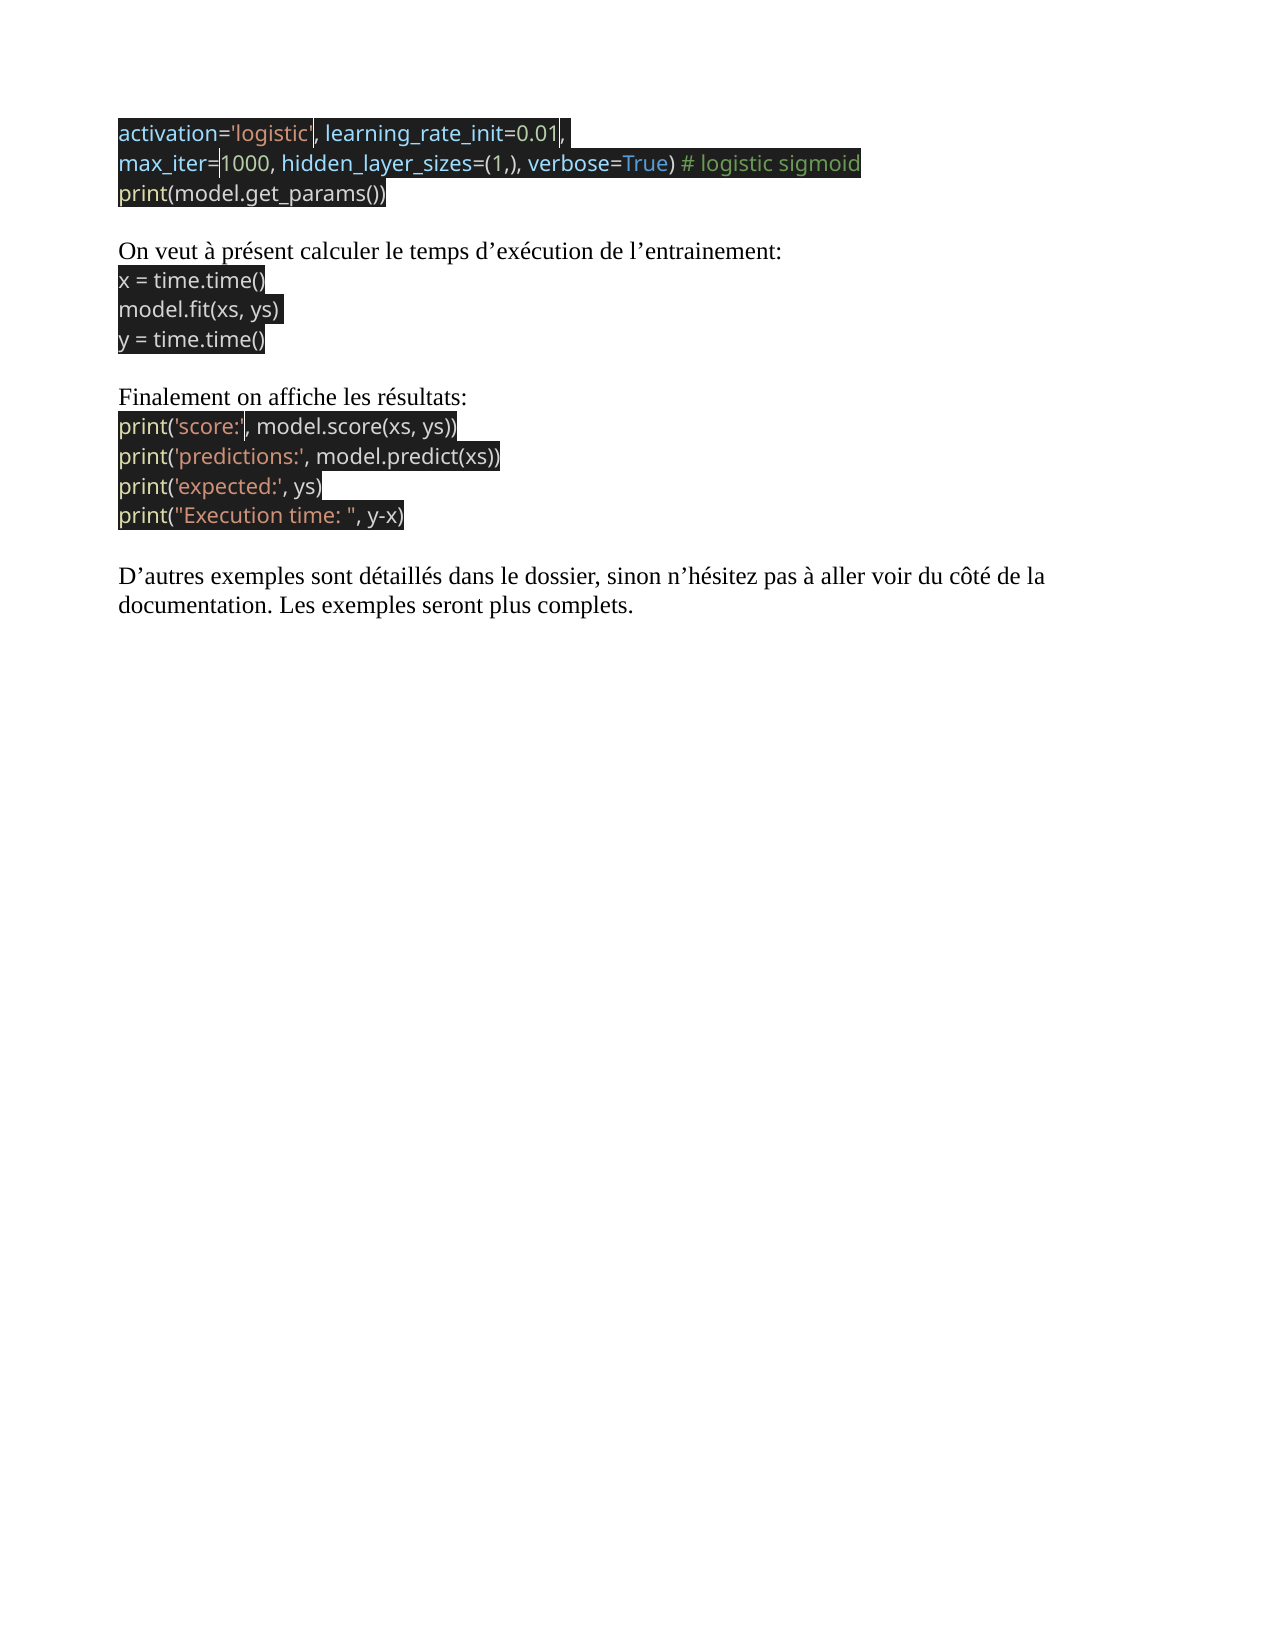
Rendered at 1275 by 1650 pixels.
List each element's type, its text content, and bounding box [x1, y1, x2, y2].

text print("Execution time: ", y-x) [118, 500, 1157, 530]
text max_iter=1000, hidden_layer_sizes=(1,), verbose=True) # logistic sigmoid [118, 148, 1157, 178]
text print('expected:', ys) [118, 471, 1157, 500]
text Finalement on affiche les résultats: [118, 382, 1157, 411]
text On veut à présent calculer le temps d’exécution de l’entrainement: [118, 236, 1157, 264]
text print(model.get_params()) [118, 178, 1157, 207]
text model.fit(xs, ys) [118, 294, 1157, 324]
text y = time.time() [118, 324, 1157, 354]
text D’autres exemples sont détaillés dans le dossier, sinon n’hésitez pas à aller voir du côté de la documentation. Les exemples seront plus complets. [118, 560, 1157, 619]
text activation='logistic', learning_rate_init=0.01, [118, 118, 1157, 148]
text x = time.time() [118, 264, 1157, 294]
text print('predictions:', model.predict(xs)) [118, 441, 1157, 471]
text print('score:', model.score(xs, ys)) [118, 411, 1157, 441]
